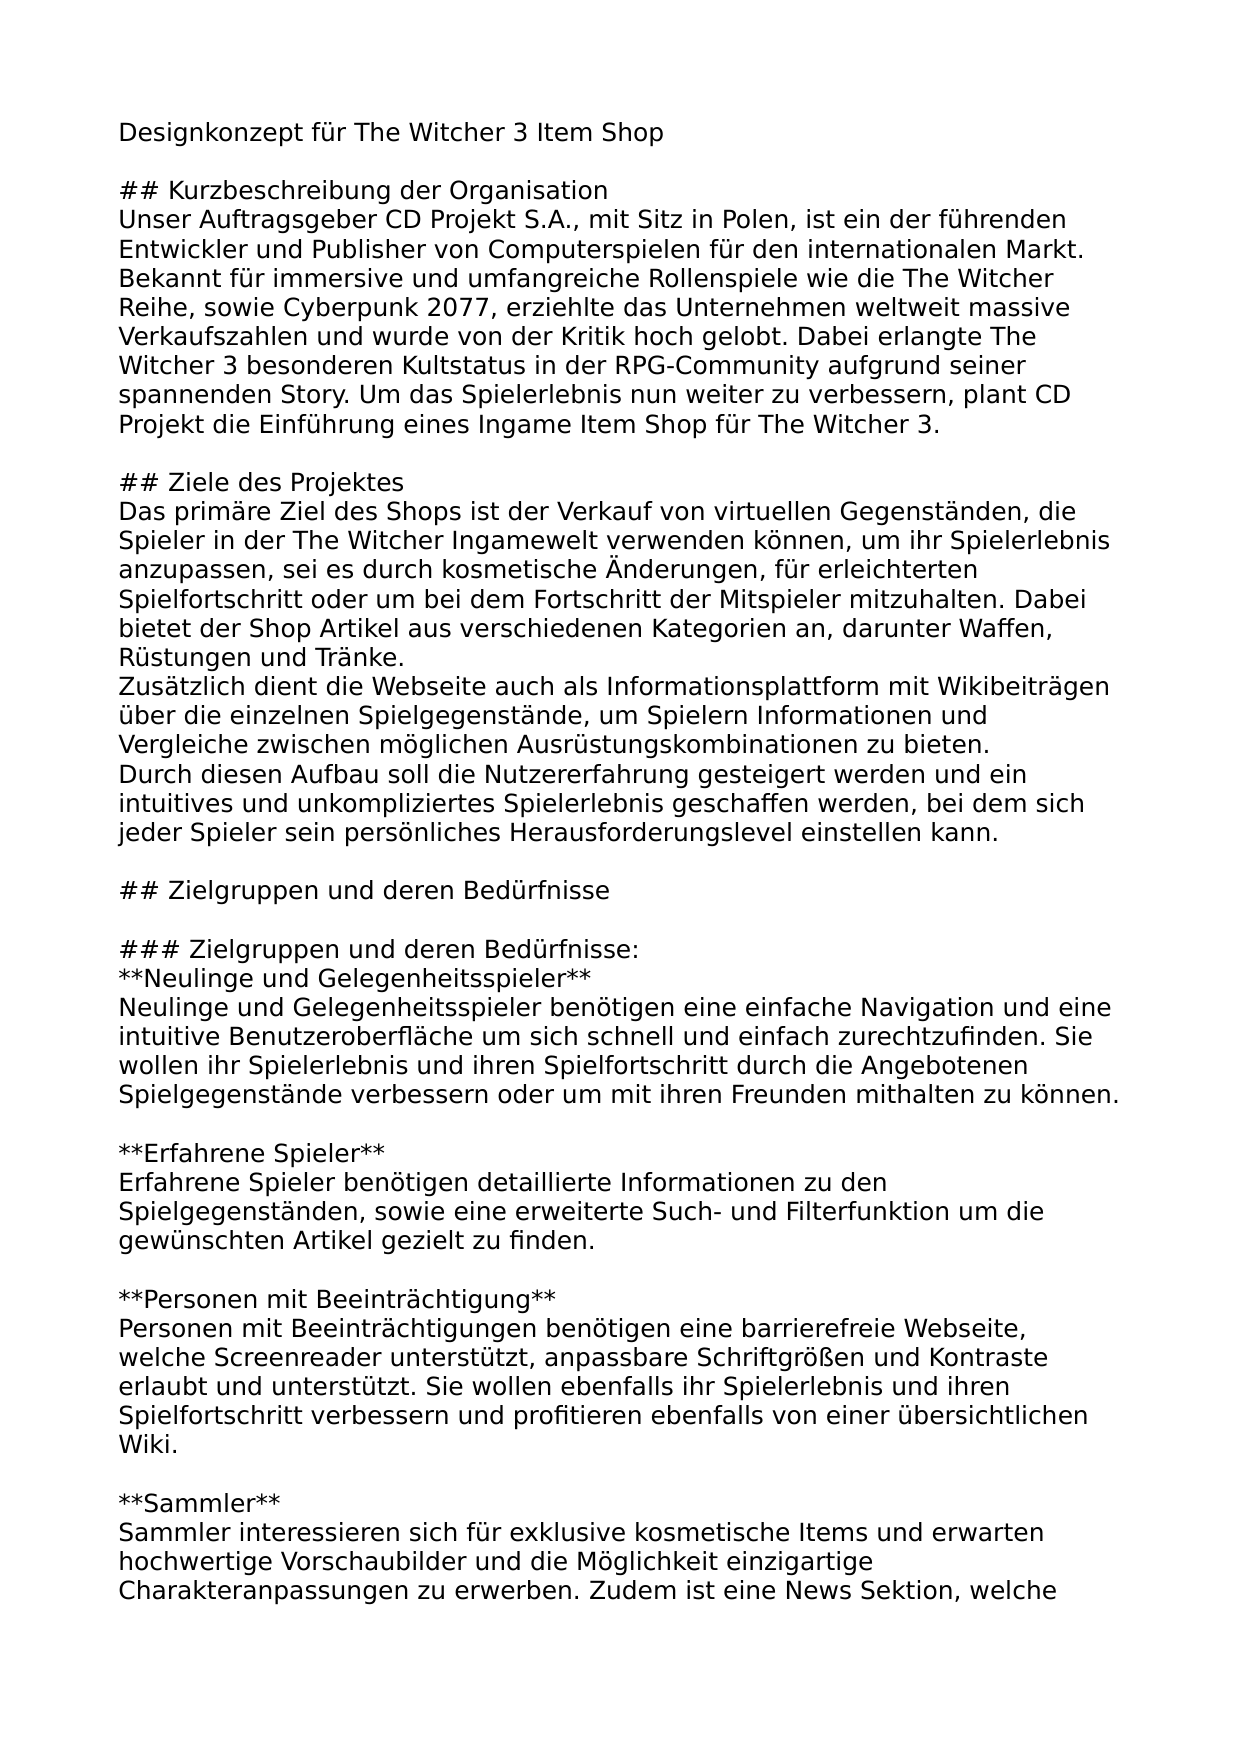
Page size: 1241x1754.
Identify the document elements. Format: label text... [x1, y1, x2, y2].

text ## Ziele des Projektes [118, 468, 1122, 497]
text Designkonzept für The Witcher 3 Item Shop [118, 118, 1122, 147]
text **Personen mit Beeinträchtigung** [118, 1285, 1122, 1314]
text Neulinge und Gelegenheitsspieler benötigen eine einfache Navigation und eine intuitive Benutzeroberfläche um sich schnell und einfach zurechtzufinden. Sie wollen ihr Spielerlebnis und ihren Spielfortschritt durch die Angebotenen Spielgegenstände verbessern oder um mit ihren Freunden mithalten zu können. [118, 993, 1122, 1110]
text **Neulinge und Gelegenheitsspieler** [118, 964, 1122, 993]
text Personen mit Beeinträchtigungen benötigen eine barrierefreie Webseite, welche Screenreader unterstützt, anpassbare Schriftgrößen und Kontraste erlaubt und unterstützt. Sie wollen ebenfalls ihr Spielerlebnis und ihren Spielfortschritt verbessern und profitieren ebenfalls von einer übersichtlichen Wiki. [118, 1314, 1122, 1460]
text ## Zielgruppen und deren Bedürfnisse [118, 876, 1122, 906]
text **Sammler** [118, 1489, 1122, 1518]
text ### Zielgruppen und deren Bedürfnisse: [118, 935, 1122, 964]
text ## Kurzbeschreibung der Organisation [118, 176, 1122, 206]
text **Erfahrene Spieler** [118, 1139, 1122, 1168]
text Durch diesen Aufbau soll die Nutzererfahrung gesteigert werden und ein intuitives und unkompliziertes Spielerlebnis geschaffen werden, bei dem sich jeder Spieler sein persönliches Herausforderungslevel einstellen kann. [118, 760, 1122, 847]
text Erfahrene Spieler benötigen detaillierte Informationen zu den Spielgegenständen, sowie eine erweiterte Such- und Filterfunktion um die gewünschten Artikel gezielt zu finden. [118, 1168, 1122, 1256]
text Sammler interessieren sich für exklusive kosmetische Items und erwarten hochwertige Vorschaubilder und die Möglichkeit einzigartige Charakteranpassungen zu erwerben. Zudem ist eine News Sektion, welche [118, 1518, 1122, 1606]
text Unser Auftragsgeber CD Projekt S.A., mit Sitz in Polen, ist ein der führenden Entwickler und Publisher von Computerspielen für den internationalen Markt. Bekannt für immersive und umfangreiche Rollenspiele wie die The Witcher Reihe, sowie Cyberpunk 2077, erziehlte das Unternehmen weltweit massive Verkaufszahlen und wurde von der Kritik hoch gelobt. Dabei erlangte The Witcher 3 besonderen Kultstatus in der RPG-Community aufgrund seiner spannenden Story. Um das Spielerlebnis nun weiter zu verbessern, plant CD Projekt die Einführung eines Ingame Item Shop für The Witcher 3. [118, 206, 1122, 439]
text Das primäre Ziel des Shops ist der Verkauf von virtuellen Gegenständen, die Spieler in der The Witcher Ingamewelt verwenden können, um ihr Spielerlebnis anzupassen, sei es durch kosmetische Änderungen, für erleichterten Spielfortschritt oder um bei dem Fortschritt der Mitspieler mitzuhalten. Dabei bietet der Shop Artikel aus verschiedenen Kategorien an, darunter Waffen, Rüstungen und Tränke. [118, 497, 1122, 672]
text Zusätzlich dient die Webseite auch als Informationsplattform mit Wikibeiträgen über die einzelnen Spielgegenstände, um Spielern Informationen und Vergleiche zwischen möglichen Ausrüstungskombinationen zu bieten. [118, 672, 1122, 760]
